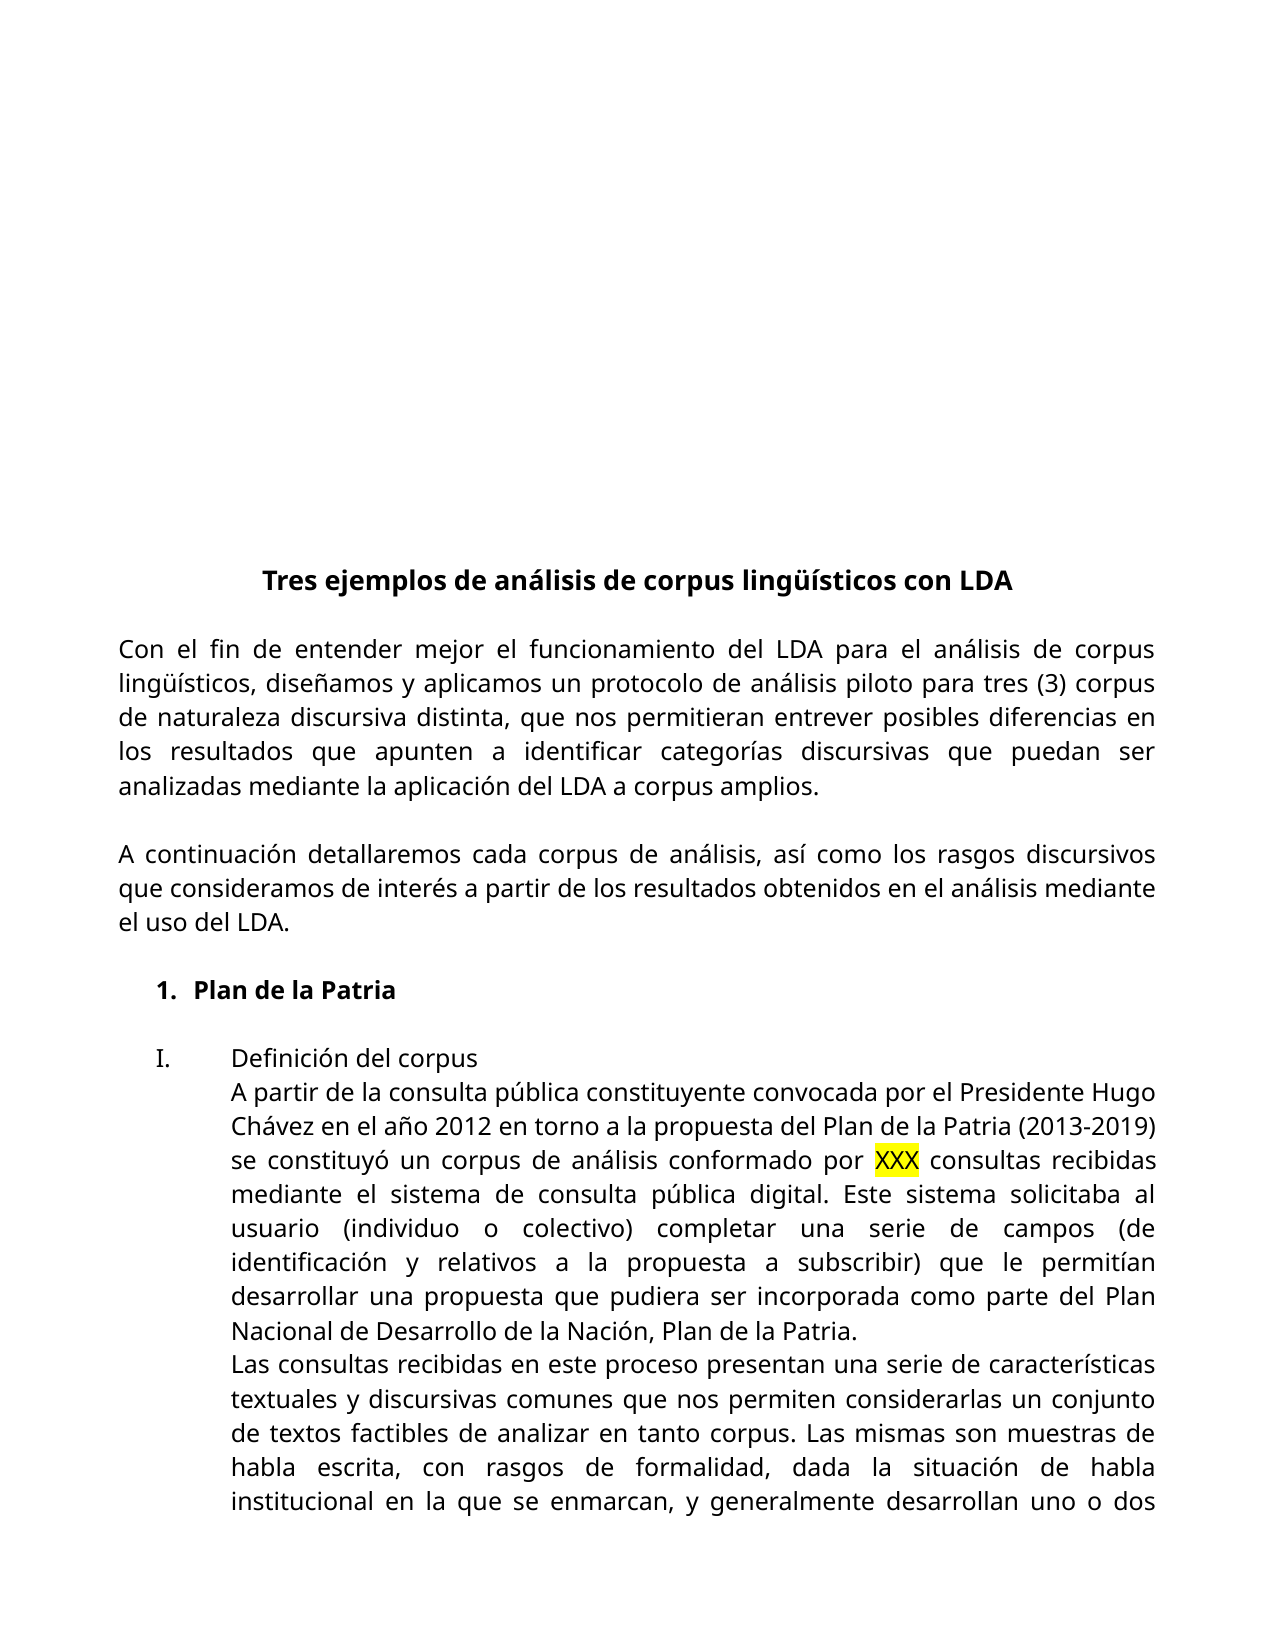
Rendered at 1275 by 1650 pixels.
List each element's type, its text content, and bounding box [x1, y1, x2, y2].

list Plan de la Patria [156, 972, 1157, 1007]
text Tres ejemplos de análisis de corpus lingüísticos con LDA [118, 561, 1157, 598]
text Las consultas recibidas en este proceso presentan una serie de características textuales y discursivas comunes que nos permiten considerarlas un conjunto de textos factibles de analizar en tanto corpus. Las mismas son muestras de habla escrita, con rasgos de formalidad, dada la situación de habla institucional en la que se enmarcan, y generalmente desarrollan uno o dos [231, 1347, 1157, 1517]
text A partir de la consulta pública constituyente convocada por el Presidente Hugo Chávez en el año 2012 en torno a la propuesta del Plan de la Patria (2013-2019) se constituyó un corpus de análisis conformado por XXX consultas recibidas mediante el sistema de consulta pública digital. Este sistema solicitaba al usuario (individuo o colectivo) completar una serie de campos (de identificación y relativos a la propuesta a subscribir) que le permitían desarrollar una propuesta que pudiera ser incorporada como parte del Plan Nacional de Desarrollo de la Nación, Plan de la Patria. [231, 1075, 1157, 1347]
text A continuación detallaremos cada corpus de análisis, así como los rasgos discursivos que consideramos de interés a partir de los resultados obtenidos en el análisis mediante el uso del LDA. [118, 836, 1157, 938]
list Definición del corpus [156, 1041, 1157, 1075]
text Con el fin de entender mejor el funcionamiento del LDA para el análisis de corpus lingüísticos, diseñamos y aplicamos un protocolo de análisis piloto para tres (3) corpus de naturaleza discursiva distinta, que nos permitieran entrever posibles diferencias en los resultados que apunten a identificar categorías discursivas que puedan ser analizadas mediante la aplicación del LDA a corpus amplios. [118, 632, 1157, 802]
